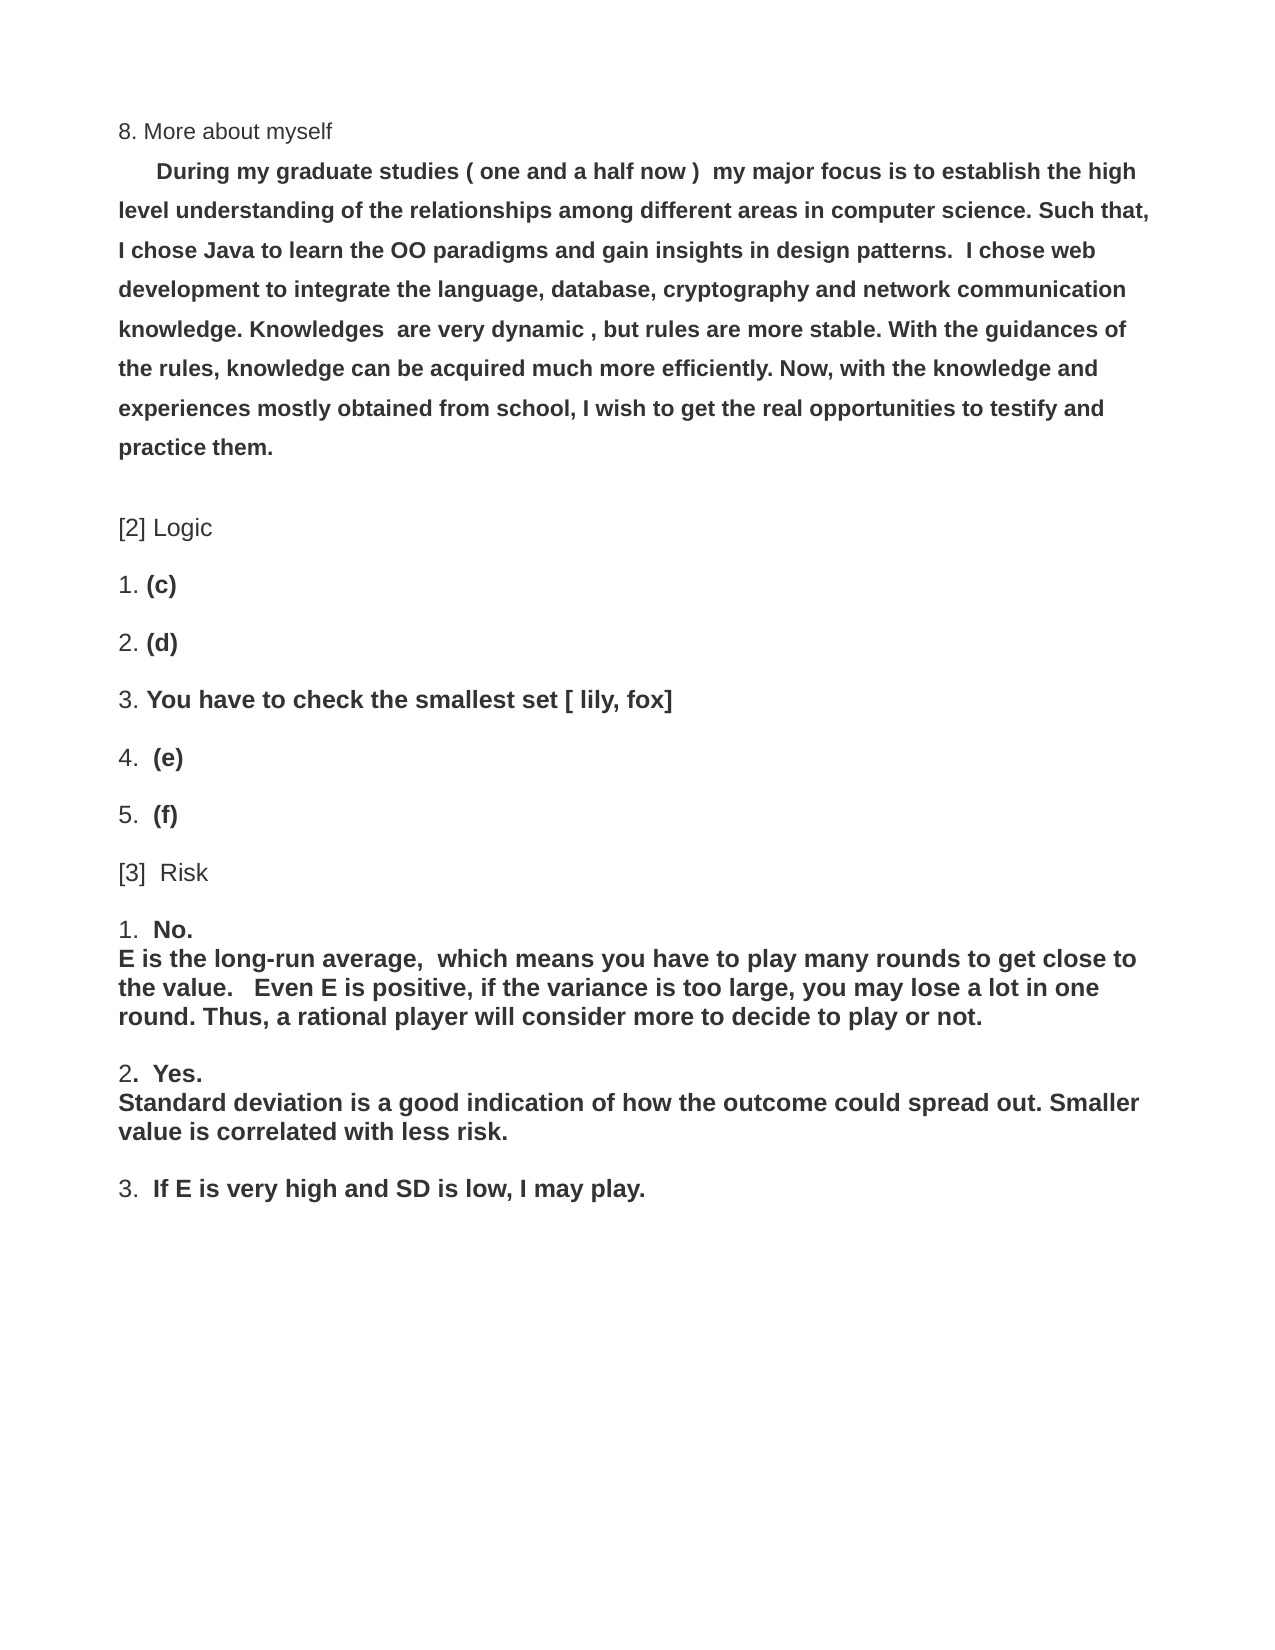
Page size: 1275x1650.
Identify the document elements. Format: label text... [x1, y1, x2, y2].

text [2] Logic [118, 513, 1157, 542]
text During my graduate studies ( one and a half now ) my major focus is to establish the high level understanding of the relationships among different areas in computer science. Such that, I chose Java to learn the OO paradigms and gain insights in design patterns. I chose web development to integrate the language, database, cryptography and network communication knowledge. Knowledges are very dynamic , but rules are more stable. With the guidances of the rules, knowledge can be acquired much more efficiently. Now, with the knowledge and experiences mostly obtained from school, I wish to get the real opportunities to testify and practice them. [118, 158, 1157, 460]
text 3. You have to check the smallest set [ lily, fox] [118, 685, 1157, 714]
text 2. (d) [118, 628, 1157, 657]
text 3. If E is very high and SD is low, I may play. [118, 1174, 1157, 1203]
text [3] Risk [118, 858, 1157, 887]
text 1. No. [118, 915, 1157, 944]
text Standard deviation is a good indication of how the outcome could spread out. Smaller value is correlated with less risk. [118, 1088, 1157, 1145]
text E is the long-run average, which means you have to play many rounds to get close to the value. Even E is positive, if the variance is too large, you may lose a lot in one round. Thus, a rational player will consider more to decide to play or not. [118, 944, 1157, 1030]
text 5. (f) [118, 800, 1157, 829]
text 8. More about myself [118, 118, 1157, 144]
text 1. (c) [118, 570, 1157, 599]
text 2. Yes. [118, 1059, 1157, 1088]
text 4. (e) [118, 743, 1157, 772]
